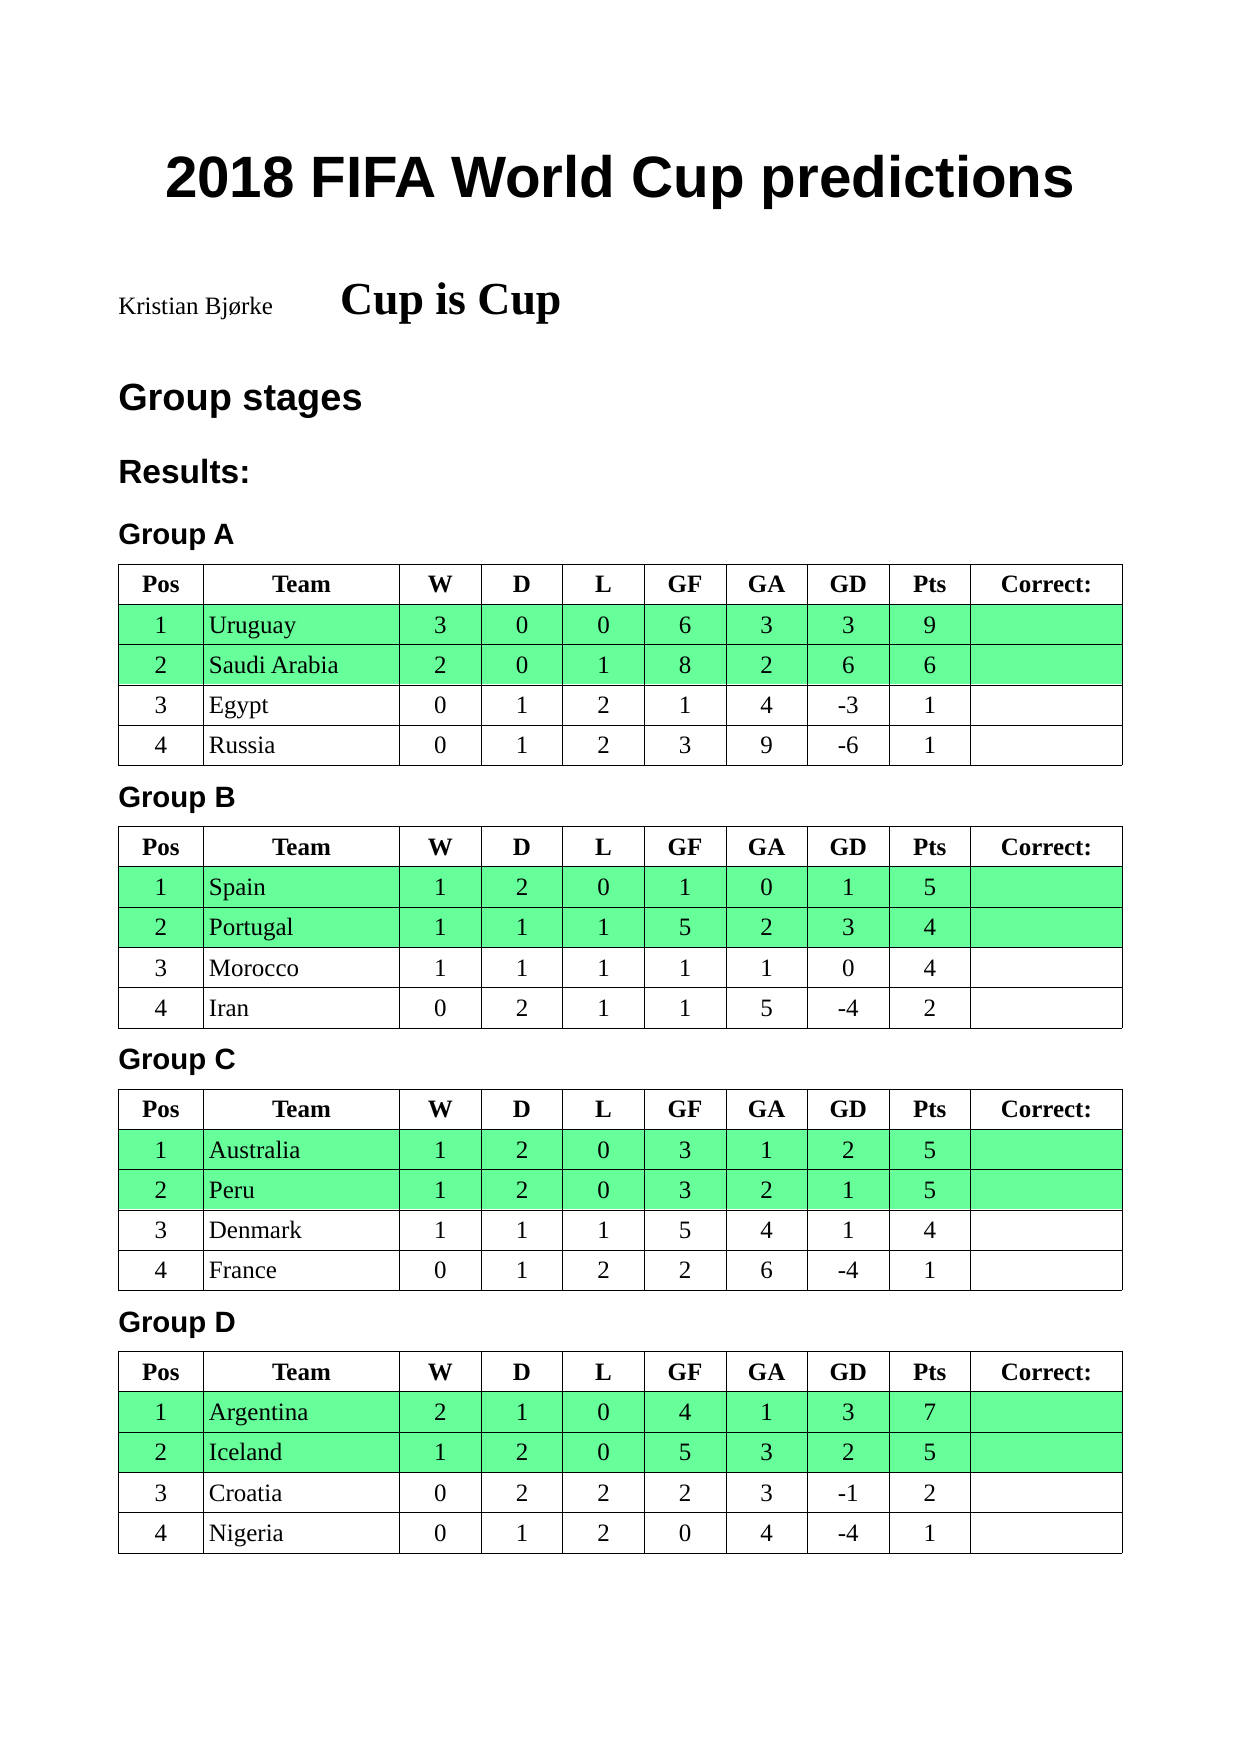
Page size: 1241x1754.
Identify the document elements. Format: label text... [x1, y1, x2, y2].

table_cell [971, 948, 1122, 987]
table_cell Spain [204, 867, 399, 907]
table_header Correct: [971, 565, 1122, 604]
table_cell 3 [645, 1130, 726, 1169]
table_cell -6 [808, 726, 889, 765]
table_cell 3 [808, 605, 889, 644]
table_header W [400, 1090, 481, 1129]
table_cell 0 [563, 1130, 644, 1169]
title 2018 FIFA World Cup predictions [118, 143, 1122, 210]
table_cell 1 [119, 867, 203, 907]
table_cell 1 [808, 867, 889, 907]
table_cell 2 [400, 645, 481, 684]
table_cell 0 [400, 686, 481, 725]
table_cell 4 [119, 726, 203, 765]
table_cell 5 [890, 867, 970, 907]
table_cell Morocco [204, 948, 399, 987]
table_cell 2 [119, 1433, 203, 1472]
table_cell 2 [482, 1130, 562, 1169]
table_cell 5 [727, 988, 807, 1028]
table_cell 8 [645, 645, 726, 684]
table_cell 5 [890, 1130, 970, 1169]
table_cell [971, 1211, 1122, 1250]
table_cell 1 [400, 1433, 481, 1472]
table_cell [971, 645, 1122, 684]
table_cell 1 [890, 686, 970, 725]
table_cell 1 [727, 948, 807, 987]
table_cell 1 [563, 948, 644, 987]
table_header Team [204, 1090, 399, 1129]
table_cell 2 [482, 1433, 562, 1472]
table_cell 3 [808, 1392, 889, 1432]
table_cell 0 [400, 726, 481, 765]
table_cell 2 [563, 686, 644, 725]
table_cell 1 [482, 1513, 562, 1553]
table_cell 0 [482, 645, 562, 684]
table_header Correct: [971, 827, 1122, 866]
table_cell 0 [645, 1513, 726, 1553]
table_cell 6 [890, 645, 970, 684]
table_cell 1 [400, 948, 481, 987]
table_cell 0 [400, 988, 481, 1028]
table_header Pts [890, 1352, 970, 1391]
table_cell Russia [204, 726, 399, 765]
table_cell 0 [482, 605, 562, 644]
subtitle Group D [118, 1305, 1122, 1338]
table_header GD [808, 1352, 889, 1391]
table_header D [482, 827, 562, 866]
table_cell -3 [808, 686, 889, 725]
table_cell 5 [645, 1433, 726, 1472]
table_cell 2 [482, 1170, 562, 1209]
table_cell [971, 1513, 1122, 1553]
table_cell 1 [645, 686, 726, 725]
table_cell 3 [400, 605, 481, 644]
table_cell [971, 1130, 1122, 1169]
table_cell [971, 908, 1122, 947]
table_header GA [727, 565, 807, 604]
table_cell 3 [727, 1473, 807, 1512]
table_cell 1 [563, 645, 644, 684]
table_cell 2 [808, 1433, 889, 1472]
table_cell 2 [563, 1251, 644, 1290]
table_header W [400, 1352, 481, 1391]
table_cell 2 [727, 908, 807, 947]
table_cell Argentina [204, 1392, 399, 1432]
table_cell [971, 686, 1122, 725]
table_header GA [727, 827, 807, 866]
table_cell Australia [204, 1130, 399, 1169]
table_cell 1 [482, 686, 562, 725]
table_cell 2 [400, 1392, 481, 1432]
table_cell 1 [727, 1130, 807, 1169]
table_cell 1 [890, 726, 970, 765]
table_cell 3 [119, 1473, 203, 1512]
table_cell -4 [808, 1251, 889, 1290]
table_cell Portugal [204, 908, 399, 947]
table_cell 4 [727, 1513, 807, 1553]
table_cell 2 [563, 1473, 644, 1512]
table_cell 3 [727, 605, 807, 644]
table_cell Uruguay [204, 605, 399, 644]
table_cell 0 [400, 1473, 481, 1512]
table_cell France [204, 1251, 399, 1290]
table_cell 2 [645, 1473, 726, 1512]
table_cell 4 [119, 1513, 203, 1553]
table_cell [971, 605, 1122, 644]
table_cell 0 [563, 1392, 644, 1432]
table_header L [563, 1352, 644, 1391]
table_cell 4 [119, 1251, 203, 1290]
table_cell 4 [727, 686, 807, 725]
table_cell 5 [890, 1170, 970, 1209]
table_cell Saudi Arabia [204, 645, 399, 684]
table_cell Iran [204, 988, 399, 1028]
table_cell 1 [890, 1251, 970, 1290]
table_cell 1 [119, 1130, 203, 1169]
table_cell 2 [563, 1513, 644, 1553]
table_cell 1 [119, 605, 203, 644]
table_cell 3 [645, 726, 726, 765]
table_cell 6 [645, 605, 726, 644]
table_cell 6 [727, 1251, 807, 1290]
table_cell 1 [482, 908, 562, 947]
table_cell [971, 988, 1122, 1028]
table_cell 1 [400, 1130, 481, 1169]
table_cell [971, 1251, 1122, 1290]
table_header GF [645, 565, 726, 604]
table_cell 2 [119, 908, 203, 947]
table_cell 2 [645, 1251, 726, 1290]
table_header GA [727, 1352, 807, 1391]
text Kristian Bjørke Cup is Cup [118, 272, 1122, 324]
table_cell -1 [808, 1473, 889, 1512]
table_cell 2 [890, 988, 970, 1028]
table_cell 2 [482, 867, 562, 907]
table_header W [400, 565, 481, 604]
table_cell 1 [482, 1211, 562, 1250]
table_cell 2 [563, 726, 644, 765]
table_header GD [808, 1090, 889, 1129]
subtitle Results: [118, 452, 1122, 490]
table_cell 4 [119, 988, 203, 1028]
table_header GA [727, 1090, 807, 1129]
table_cell 1 [482, 1392, 562, 1432]
table_cell 1 [400, 867, 481, 907]
subtitle Group stages [118, 374, 1122, 418]
table_cell 1 [482, 726, 562, 765]
table_header Pts [890, 1090, 970, 1129]
table_cell 2 [727, 645, 807, 684]
table_cell 1 [119, 1392, 203, 1432]
table_cell 1 [727, 1392, 807, 1432]
table_cell 1 [808, 1170, 889, 1209]
table_header GF [645, 827, 726, 866]
table_header Correct: [971, 1090, 1122, 1129]
table_cell 2 [890, 1473, 970, 1512]
table_header D [482, 1352, 562, 1391]
table_cell Iceland [204, 1433, 399, 1472]
table_cell [971, 1392, 1122, 1432]
table_cell Croatia [204, 1473, 399, 1512]
table_cell 5 [890, 1433, 970, 1472]
table_cell 0 [400, 1513, 481, 1553]
table_cell Egypt [204, 686, 399, 725]
table_cell 2 [482, 988, 562, 1028]
table_cell [971, 1433, 1122, 1472]
table_cell 3 [808, 908, 889, 947]
table_cell 1 [563, 1211, 644, 1250]
table_cell 0 [563, 605, 644, 644]
table_cell 2 [482, 1473, 562, 1512]
table_cell 1 [400, 1170, 481, 1209]
table_header GD [808, 565, 889, 604]
table_cell -4 [808, 988, 889, 1028]
table_cell 4 [727, 1211, 807, 1250]
table_cell -4 [808, 1513, 889, 1553]
table_cell Nigeria [204, 1513, 399, 1553]
table_cell 1 [400, 1211, 481, 1250]
table_header Pts [890, 827, 970, 866]
table_header L [563, 565, 644, 604]
table_cell 0 [563, 1433, 644, 1472]
subtitle Group A [118, 517, 1122, 551]
table_header L [563, 1090, 644, 1129]
table_cell 5 [645, 1211, 726, 1250]
table_cell 4 [890, 1211, 970, 1250]
table_header GF [645, 1090, 726, 1129]
table_cell 7 [890, 1392, 970, 1432]
table_cell 3 [119, 686, 203, 725]
table_header Correct: [971, 1352, 1122, 1391]
table_cell 2 [727, 1170, 807, 1209]
table_cell 5 [645, 908, 726, 947]
table_cell [971, 1170, 1122, 1209]
table_cell 3 [727, 1433, 807, 1472]
table_cell 4 [645, 1392, 726, 1432]
table_cell Peru [204, 1170, 399, 1209]
table_header Pos [119, 827, 203, 866]
table_cell 4 [890, 948, 970, 987]
table_header D [482, 1090, 562, 1129]
table_cell 6 [808, 645, 889, 684]
table_header GD [808, 827, 889, 866]
table_header Pos [119, 1090, 203, 1129]
table_cell 2 [808, 1130, 889, 1169]
table_cell 2 [119, 1170, 203, 1209]
table_header Team [204, 827, 399, 866]
table_cell 1 [482, 1251, 562, 1290]
table_header W [400, 827, 481, 866]
table_cell 1 [400, 908, 481, 947]
table_header D [482, 565, 562, 604]
table_cell 3 [119, 1211, 203, 1250]
table_cell [971, 726, 1122, 765]
subtitle Group B [118, 780, 1122, 813]
table_header Pts [890, 565, 970, 604]
table_cell 1 [563, 908, 644, 947]
table_header L [563, 827, 644, 866]
table_cell 9 [890, 605, 970, 644]
table_header Pos [119, 1352, 203, 1391]
subtitle Group C [118, 1042, 1122, 1076]
table_cell 1 [890, 1513, 970, 1553]
table_header Team [204, 565, 399, 604]
table_header Pos [119, 565, 203, 604]
table_cell 1 [482, 948, 562, 987]
table_cell 3 [119, 948, 203, 987]
table_header Team [204, 1352, 399, 1391]
table_cell 1 [645, 948, 726, 987]
table_cell 0 [400, 1251, 481, 1290]
table_cell 0 [563, 1170, 644, 1209]
table_cell 3 [645, 1170, 726, 1209]
table_cell 1 [563, 988, 644, 1028]
table_cell 0 [727, 867, 807, 907]
table_cell Denmark [204, 1211, 399, 1250]
table_cell 1 [645, 867, 726, 907]
table_cell 1 [645, 988, 726, 1028]
table_cell 0 [563, 867, 644, 907]
table_cell 2 [119, 645, 203, 684]
table_cell [971, 867, 1122, 907]
table_cell 9 [727, 726, 807, 765]
table_cell 1 [808, 1211, 889, 1250]
table_cell 0 [808, 948, 889, 987]
table_header GF [645, 1352, 726, 1391]
table_cell 4 [890, 908, 970, 947]
table_cell [971, 1473, 1122, 1512]
